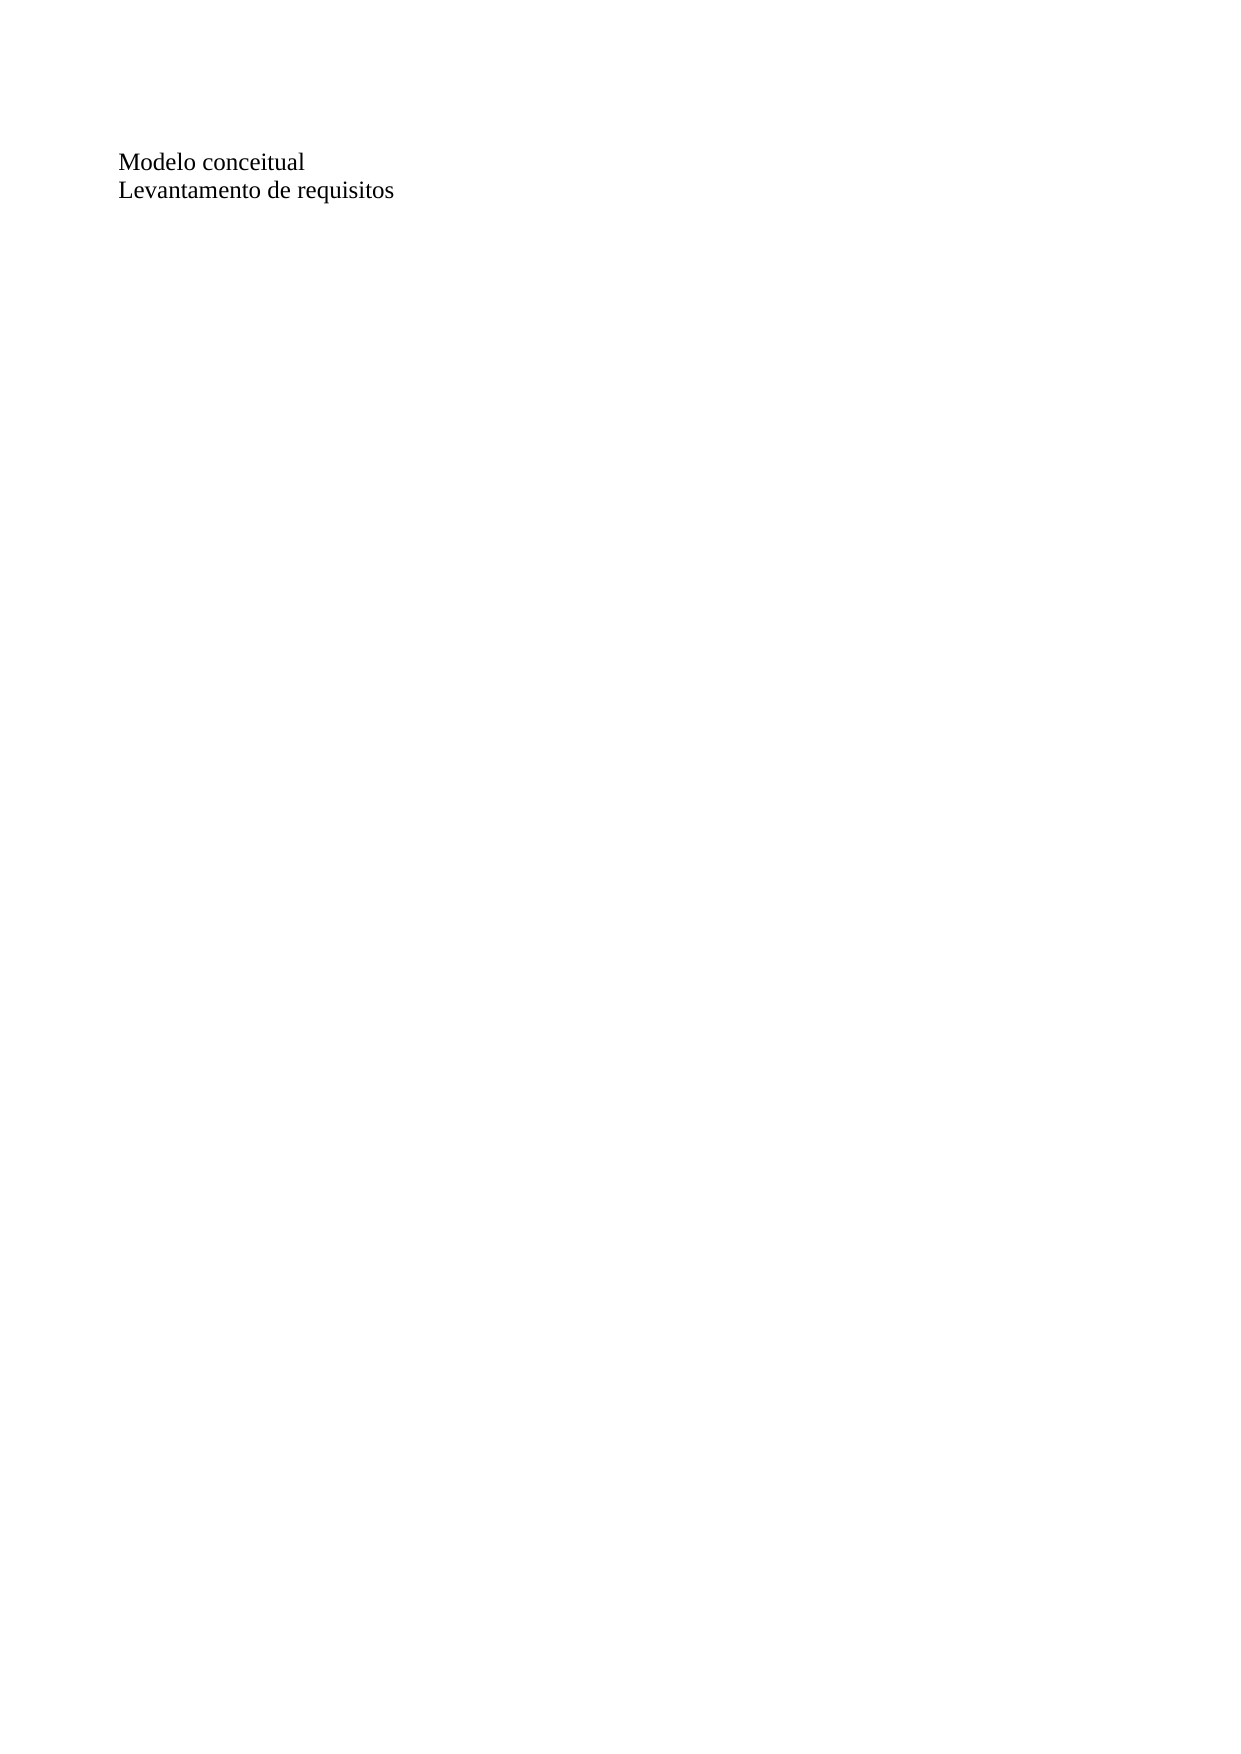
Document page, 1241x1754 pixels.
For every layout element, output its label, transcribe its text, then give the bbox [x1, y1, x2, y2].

text Levantamento de requisitos [118, 176, 1122, 204]
text Modelo conceitual [118, 147, 1122, 176]
